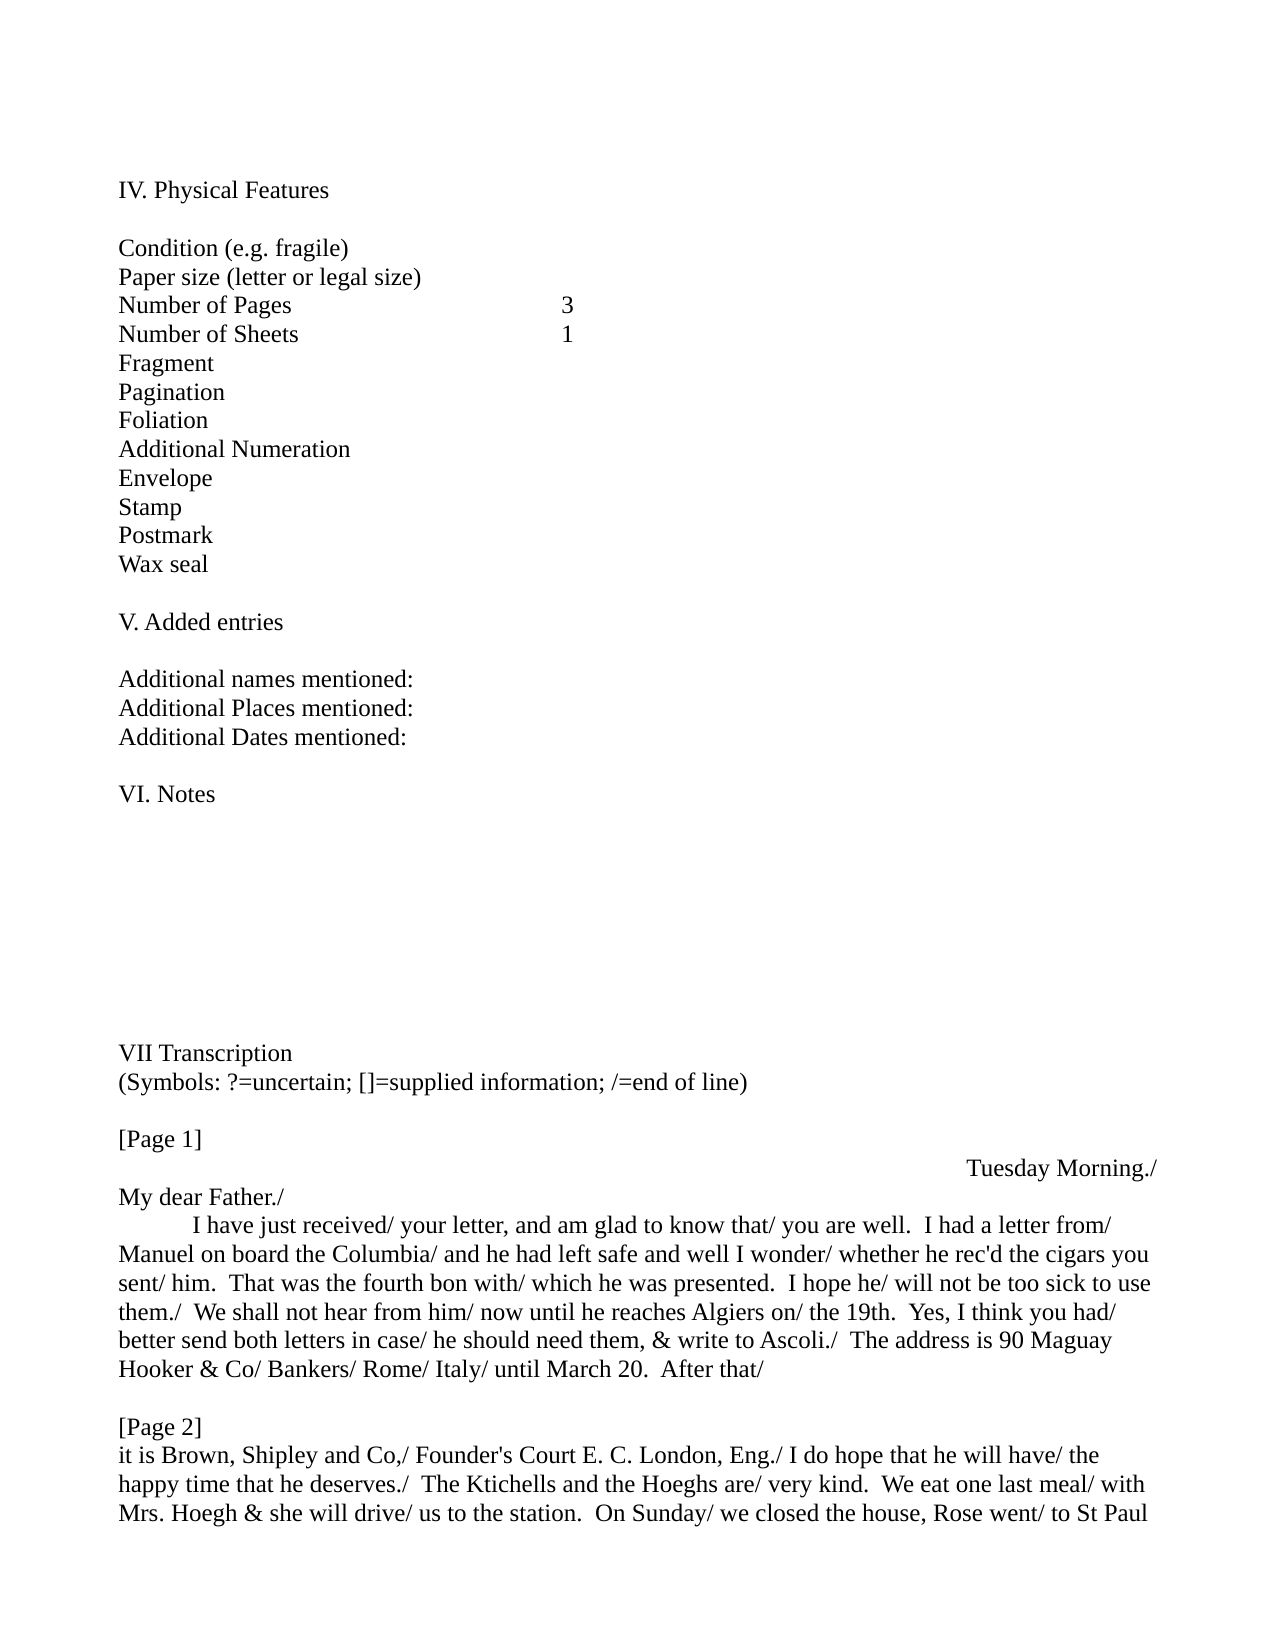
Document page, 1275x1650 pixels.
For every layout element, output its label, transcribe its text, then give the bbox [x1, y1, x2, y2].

text Envelope [118, 463, 1157, 492]
text Tuesday Morning./ [118, 1153, 1157, 1182]
text Additional names mentioned: [118, 664, 1157, 693]
text Additional Numeration [118, 434, 1157, 463]
text [Page 2] [118, 1412, 1157, 1441]
text Number of Pages 3 [118, 291, 1157, 319]
text IV. Physical Features [118, 176, 1157, 204]
text I have just received/ your letter, and am glad to know that/ you are well. I had a letter from/ Manuel on board the Columbia/ and he had left safe and well I wonder/ whether he rec'd the cigars you sent/ him. That was the fourth bon with/ which he was presented. I hope he/ will not be too sick to use them./ We shall not hear from him/ now until he reaches Algiers on/ the 19th. Yes, I think you had/ better send both letters in case/ he should need them, & write to Ascoli./ The address is 90 Maguay Hooker & Co/ Bankers/ Rome/ Italy/ until March 20. After that/ [118, 1211, 1157, 1383]
text Pagination [118, 377, 1157, 406]
text Number of Sheets 1 [118, 319, 1157, 348]
text My dear Father./ [118, 1182, 1157, 1211]
text Wax seal [118, 549, 1157, 578]
text [Page 1] [118, 1124, 1157, 1153]
text VII Transcription [118, 1038, 1157, 1067]
text Foliation [118, 406, 1157, 434]
text (Symbols: ?=uncertain; []=supplied information; /=end of line) [118, 1067, 1157, 1096]
text Paper size (letter or legal size) [118, 262, 1157, 291]
text Fragment [118, 348, 1157, 377]
text VI. Notes [118, 779, 1157, 808]
text Additional Dates mentioned: [118, 722, 1157, 751]
text Condition (e.g. fragile) [118, 233, 1157, 262]
text Postma rk [118, 521, 1157, 549]
text Additional Places mentioned: [118, 693, 1157, 722]
text it is Brown, Shipley and Co,/ Founder's Court E. C. London, Eng./ I do hope that he will have/ the happy time that he deserves./ The Ktichells and the Hoeghs are/ very kind. We eat one last meal/ with Mrs. Hoegh & she will drive/ us to the station. On Sunday/ we closed the house, Rose went/ to St Paul [118, 1441, 1157, 1527]
text Stamp [118, 492, 1157, 521]
text V. Added entries [118, 607, 1157, 636]
